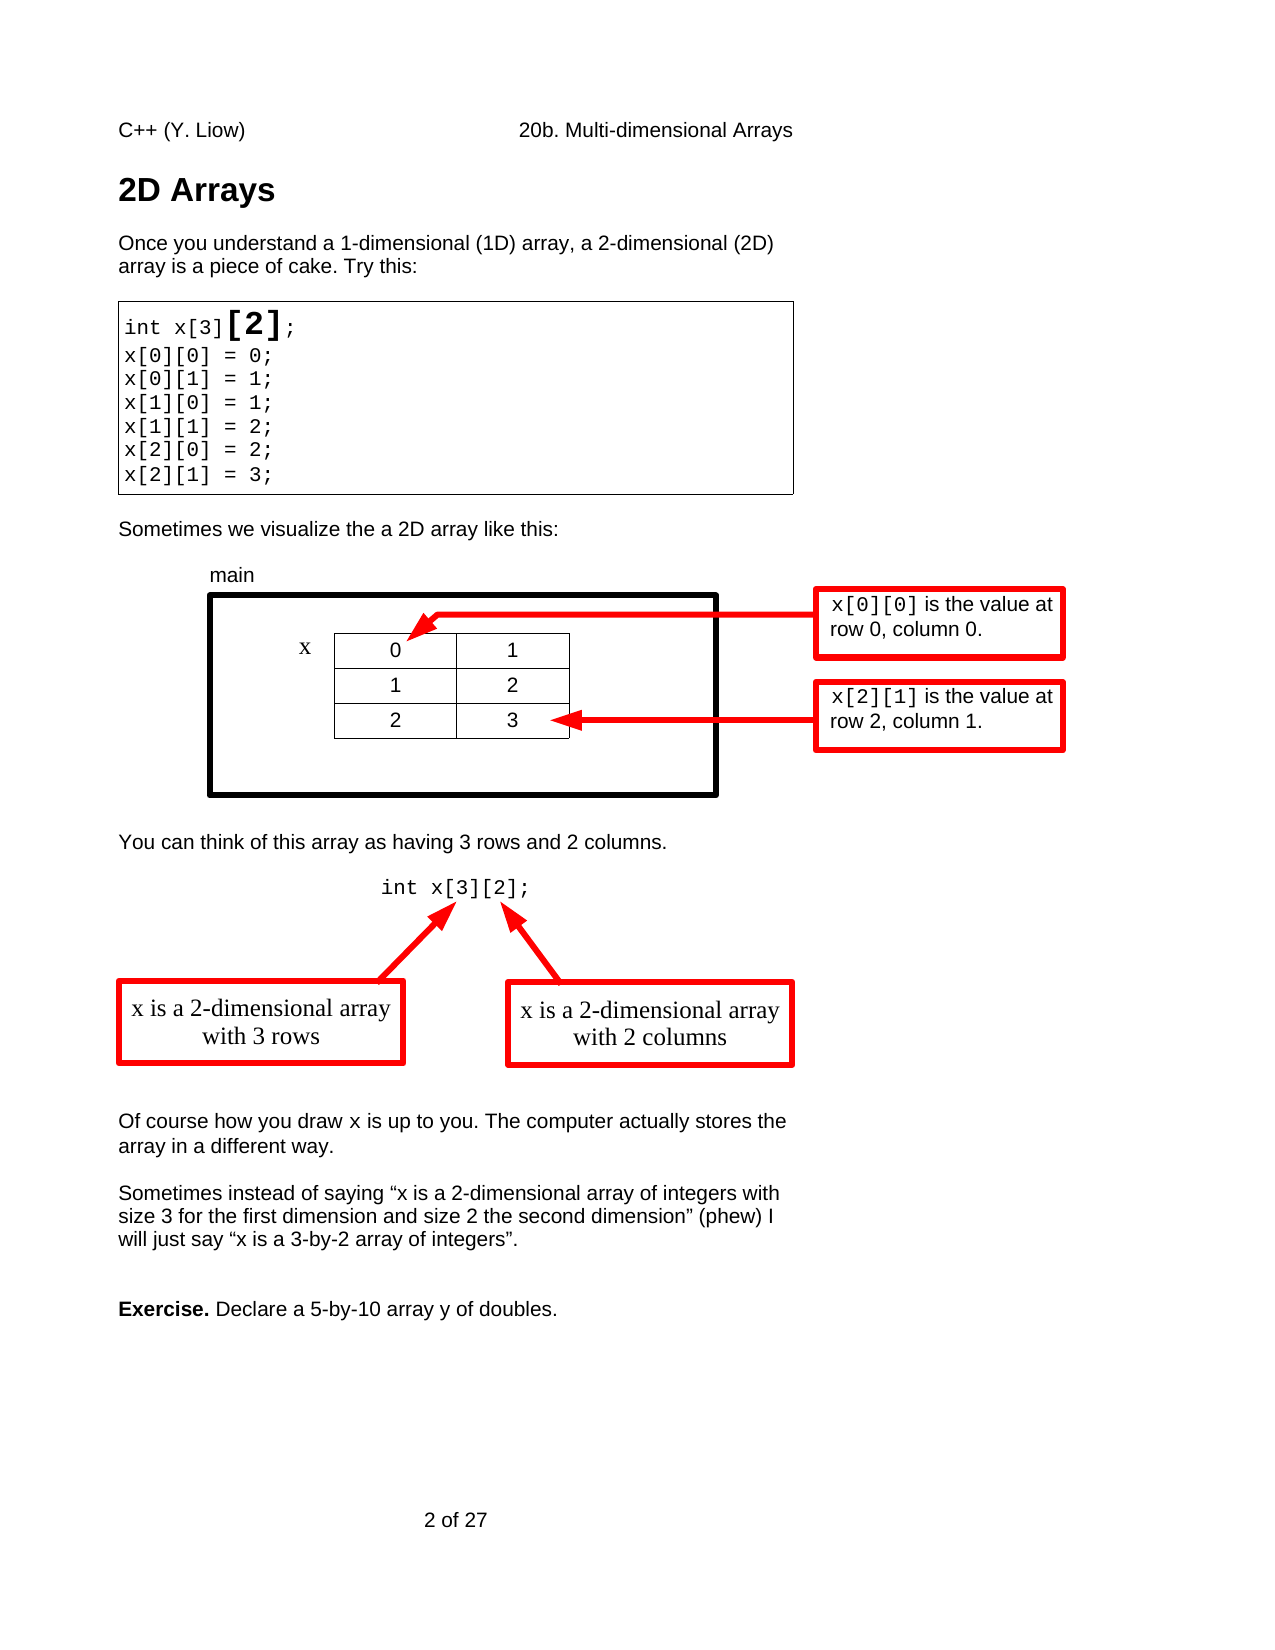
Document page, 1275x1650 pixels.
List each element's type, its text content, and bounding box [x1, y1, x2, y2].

text You can think of this array as having 3 rows and 2 columns. [118, 831, 793, 854]
text int x[3][2]; [118, 877, 793, 901]
table_cell 1 [335, 669, 456, 703]
table_cell 3 [457, 704, 569, 738]
text Sometimes instead of saying “x is a 2-dimensional array of integers with size 3 for the first dimension and size 2 the second dimension” (phew) I will just say “x is a 3-by-2 array of integers”. [118, 1181, 793, 1251]
table_header 1 [457, 634, 569, 668]
text Exercise. Declare a 5-by-10 array y of doubles. [118, 1297, 793, 1321]
table_cell 2 [457, 669, 569, 703]
table_header int x[3][2]; x[0][0] = 0; x[0][1] = 1; x[1][0] = 1; x[1][1] = 2; x[2][0] = 2; x[2][1] = 3; [119, 302, 793, 494]
text Once you understand a 1-dimensional (1D) array, a 2-dimensional (2D) array is a piece of cake. Try this: [118, 231, 793, 278]
text Sometimes we visualize the a 2D array like this: [118, 517, 793, 540]
text main [118, 563, 793, 587]
text Of course how you draw x is up to you. The computer actually stores the array in a different way. [118, 1110, 793, 1158]
table_cell 2 [335, 704, 456, 738]
table_header 0 [335, 634, 456, 668]
text 2D Arrays [118, 171, 793, 208]
